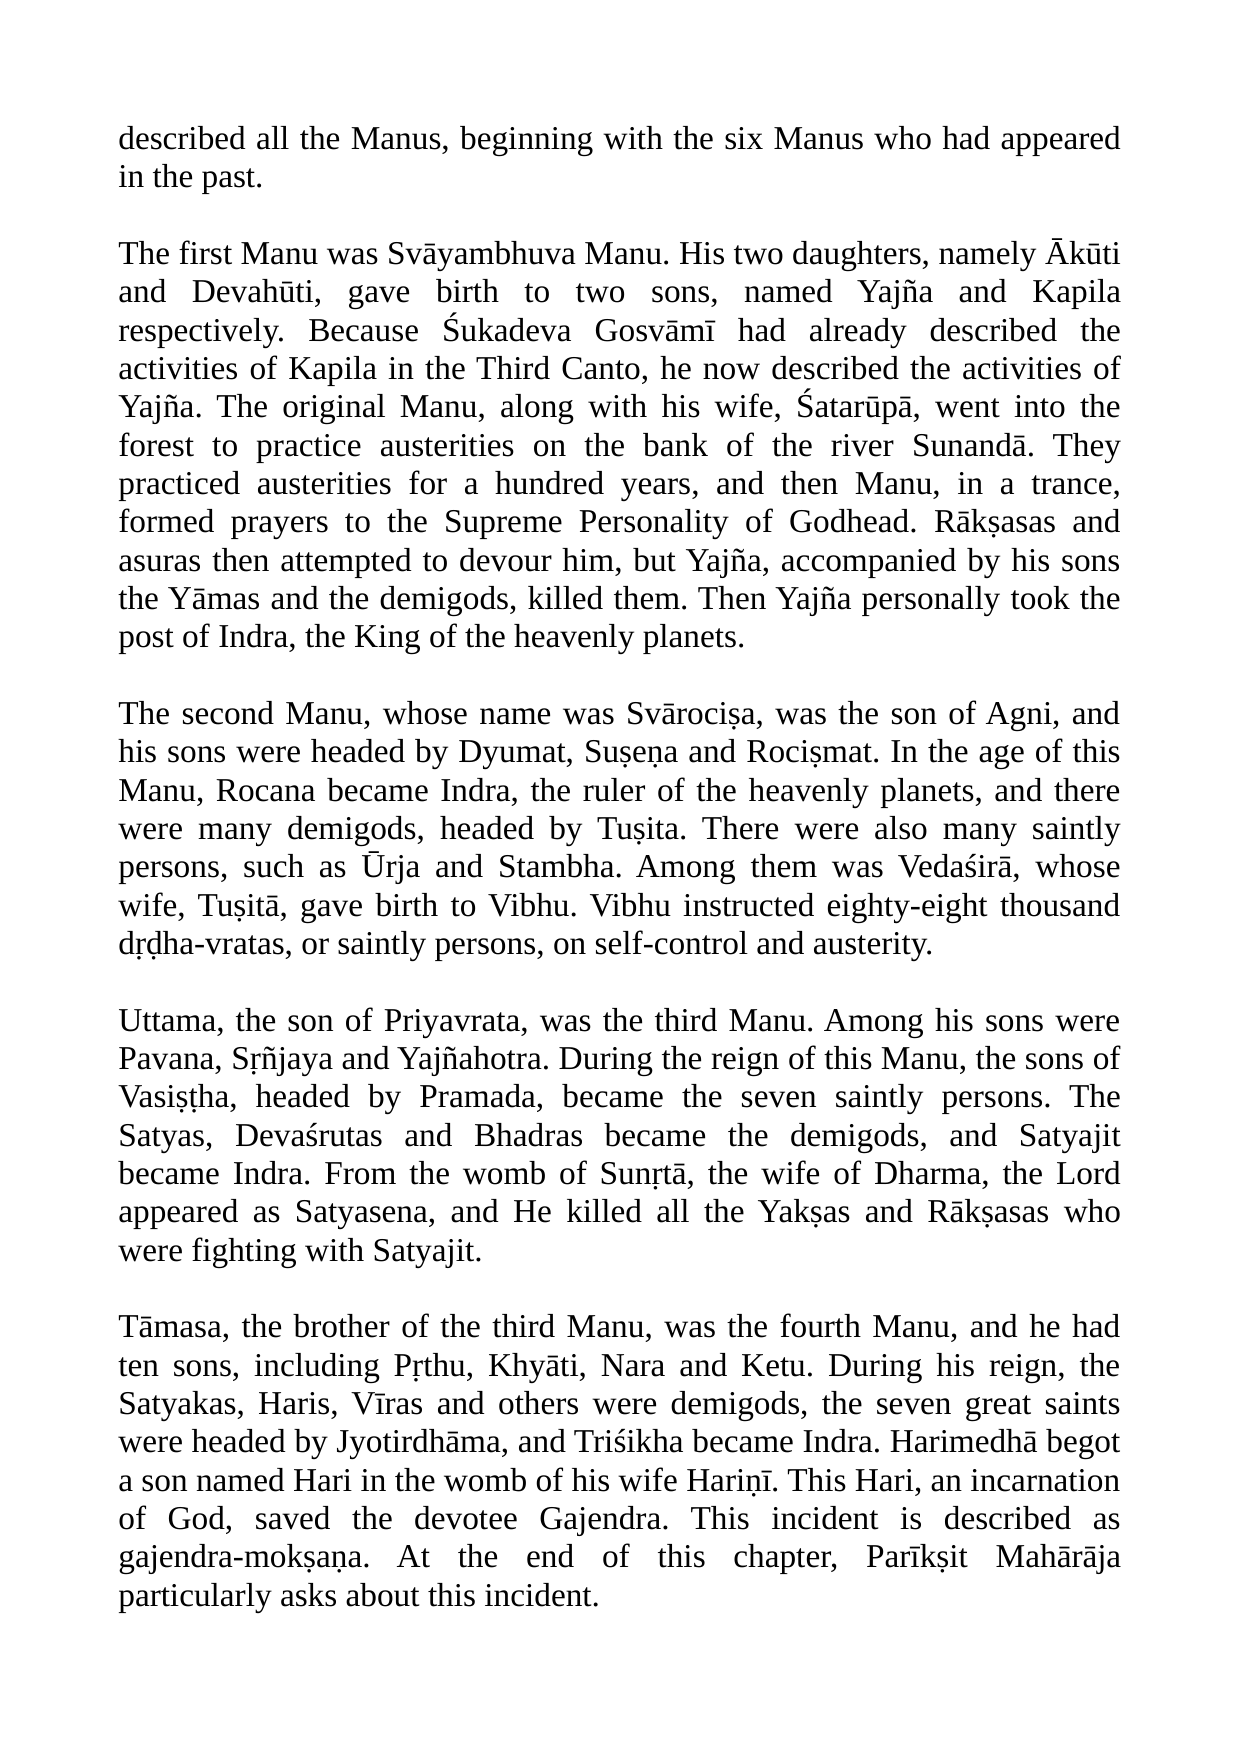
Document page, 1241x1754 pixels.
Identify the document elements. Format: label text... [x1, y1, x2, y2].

text described all the Manus, beginning with the six Manus who had appeared in the past. [118, 118, 1122, 195]
text Tāmasa, the brother of the third Manu, was the fourth Manu, and he had ten sons, including Pṛthu, Khyāti, Nara and Ketu. During his reign, the Satyakas, Haris, Vīras and others were demigods, the seven great saints were headed by Jyotirdhāma, and Triśikha became Indra. Harimedhā begot a son named Hari in the womb of his wife Hariṇī. This Hari, an incarnation of God, saved the devotee Gajendra. This incident is described as gajendra-mokṣaṇa. At the end of this chapter, Parīkṣit Mahārāja particularly asks about this incident. [118, 1306, 1122, 1613]
text The second Manu, whose name was Svārociṣa, was the son of Agni, and his sons were headed by Dyumat, Suṣeṇa and Rociṣmat. In the age of this Manu, Rocana became Indra, the ruler of the heavenly planets, and there were many demigods, headed by Tuṣita. There were also many saintly persons, such as Ūrja and Stambha. Among them was Vedaśirā, whose wife, Tuṣitā, gave birth to Vibhu. Vibhu instructed eighty-eight thousand dṛḍha-vratas, or saintly persons, on self-control and austerity. [118, 693, 1122, 961]
text The first Manu was Svāyambhuva Manu. His two daughters, namely Ākūti and Devahūti, gave birth to two sons, named Yajña and Kapila respectively. Because Śukadeva Gosvāmī had already described the activities of Kapila in the Third Canto, he now described the activities of Yajña. The original Manu, along with his wife, Śatarūpā, went into the forest to practice austerities on the bank of the river Sunandā. They practiced austerities for a hundred years, and then Manu, in a trance, formed prayers to the Supreme Personality of Godhead. Rākṣasas and asuras then attempted to devour him, but Yajña, accompanied by his sons the Yāmas and the demigods, killed them. Then Yajña personally took the post of Indra, the King of the heavenly planets. [118, 233, 1122, 655]
text Uttama, the son of Priyavrata, was the third Manu. Among his sons were Pavana, Sṛñjaya and Yajñahotra. During the reign of this Manu, the sons of Vasiṣṭha, headed by Pramada, became the seven saintly persons. The Satyas, Devaśrutas and Bhadras became the demigods, and Satyajit became Indra. From the womb of Sunṛtā, the wife of Dharma, the Lord appeared as Satyasena, and He killed all the Yakṣas and Rākṣasas who were fighting with Satyajit. [118, 1000, 1122, 1268]
